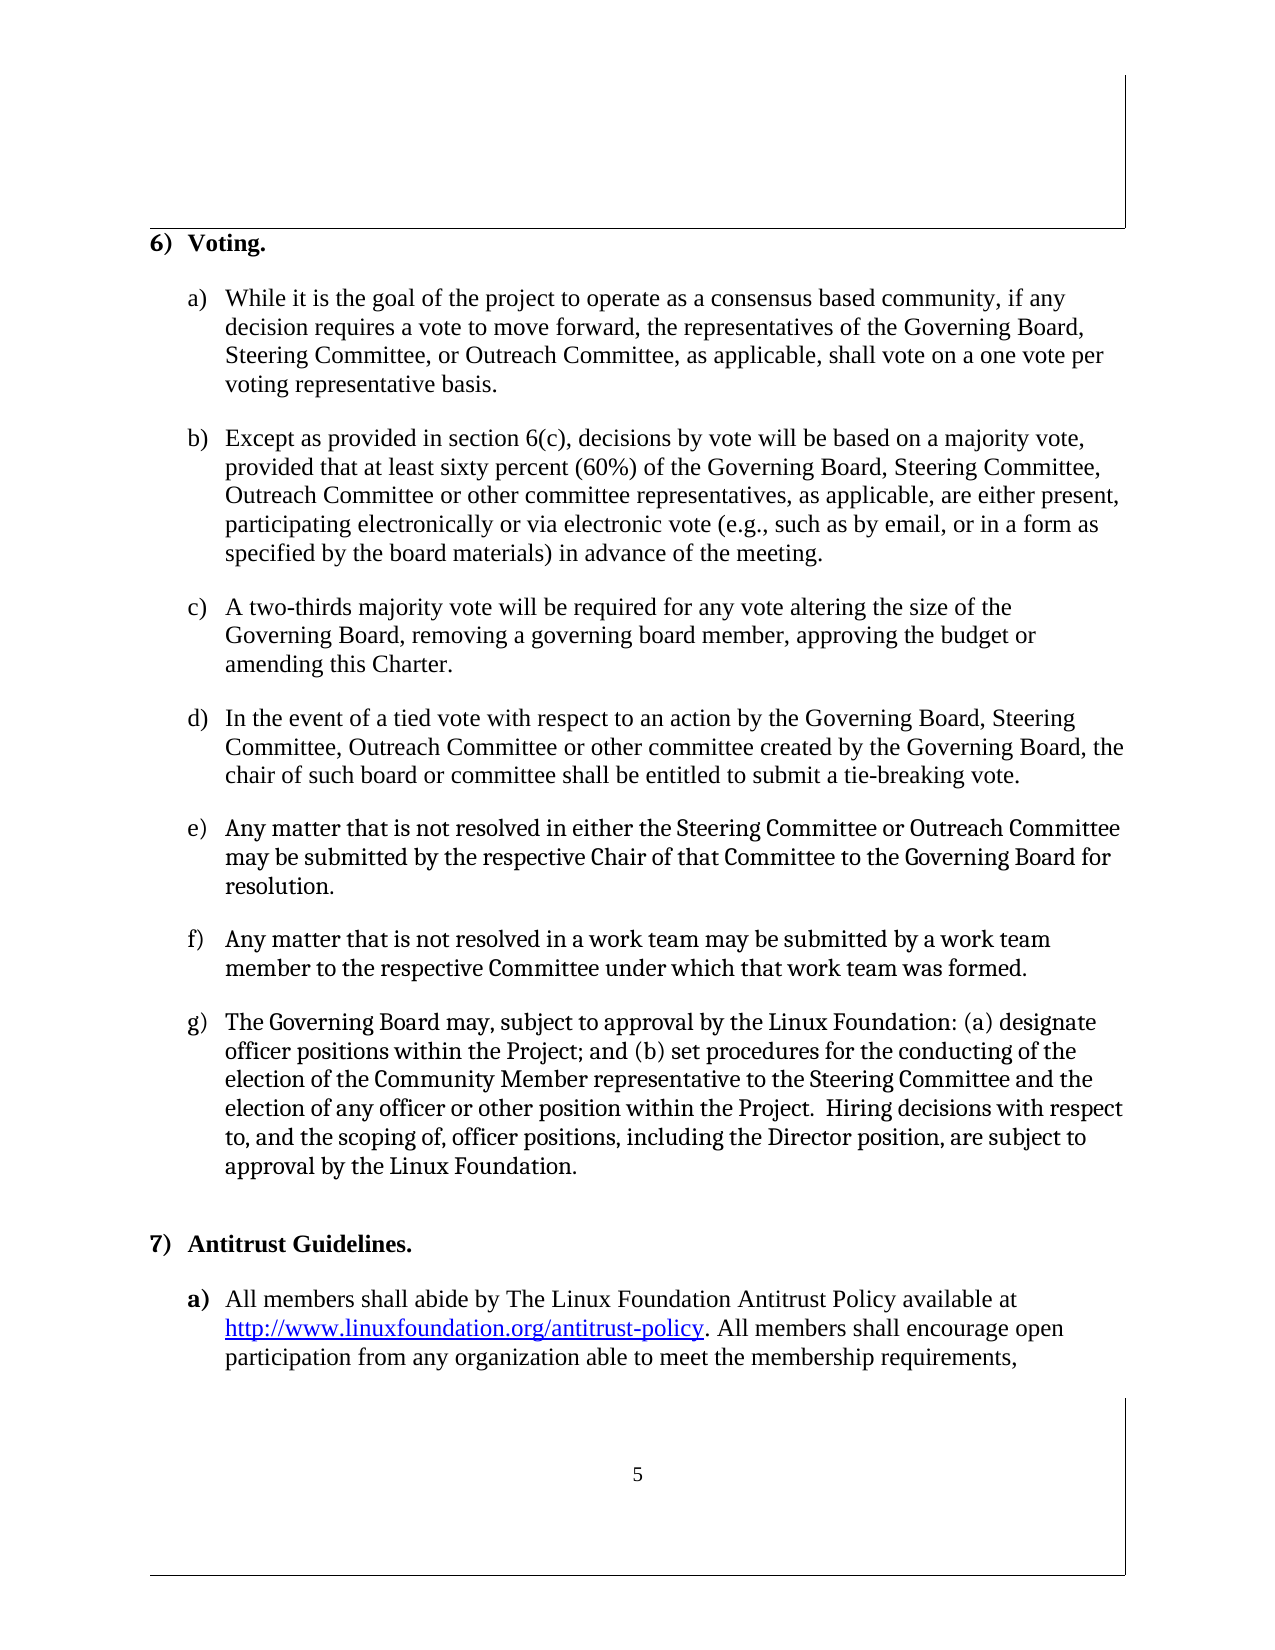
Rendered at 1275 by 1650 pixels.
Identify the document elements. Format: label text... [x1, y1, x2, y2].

subtitle Antitrust Guidelines. [150, 1229, 1125, 1259]
subtitle In the event of a tied vote with respect to an action by the Governing Board, Steering Committee, Outreach Committee or other committee created by the Governing Board, the chair of such board or committee shall be entitled to submit a tie-breaking vote. [187, 703, 1125, 789]
subtitle Voting. [150, 228, 1125, 258]
subtitle Any matter that is not resolved in either the Steering Committee or Outreach Committee may be submitted by the respective Chair of that Committee to the Governing Board for resolution. [187, 814, 1125, 900]
subtitle Any matter that is not resolved in a work team may be submitted by a work team member to the respective Committee under which that work team was formed. [187, 925, 1125, 983]
subtitle A two-thirds majority vote will be required for any vote altering the size of the Governing Board, removing a governing board member, approving the budget or amending this Charter. [187, 592, 1125, 678]
subtitle Except as provided in section 6(c), decisions by vote will be based on a majority vote, provided that at least sixty percent (60%) of the Governing Board, Steering Committee, Outreach Committee or other committee representatives, as applicable, are either present, participating electronically or via electronic vote (e.g., such as by email, or in a form as specified by the board materials) in advance of the meeting. [187, 423, 1125, 567]
subtitle The Governing Board may, subject to approval by the Linux Foundation: (a) designate officer positions within the Project; and (b) set procedures for the conducting of the election of the Community Member representative to the Steering Committee and the election of any officer or other position within the Project. Hiring decisions with respect to, and the scoping of, officer positions, including the Director position, are subject to approval by the Linux Foundation. [187, 1008, 1125, 1180]
subtitle All members shall abide by The Linux Foundation Antitrust Policy available at http://www.linuxfoundation.org/antitrust-policy. All members shall encourage open participation from any organization able to meet the membership requirements, [187, 1284, 1125, 1371]
subtitle While it is the goal of the project to operate as a consensus based community, if any decision requires a vote to move forward, the representatives of the Governing Board, Steering Committee, or Outreach Committee, as applicable, shall vote on a one vote per voting representative basis. [187, 283, 1125, 398]
